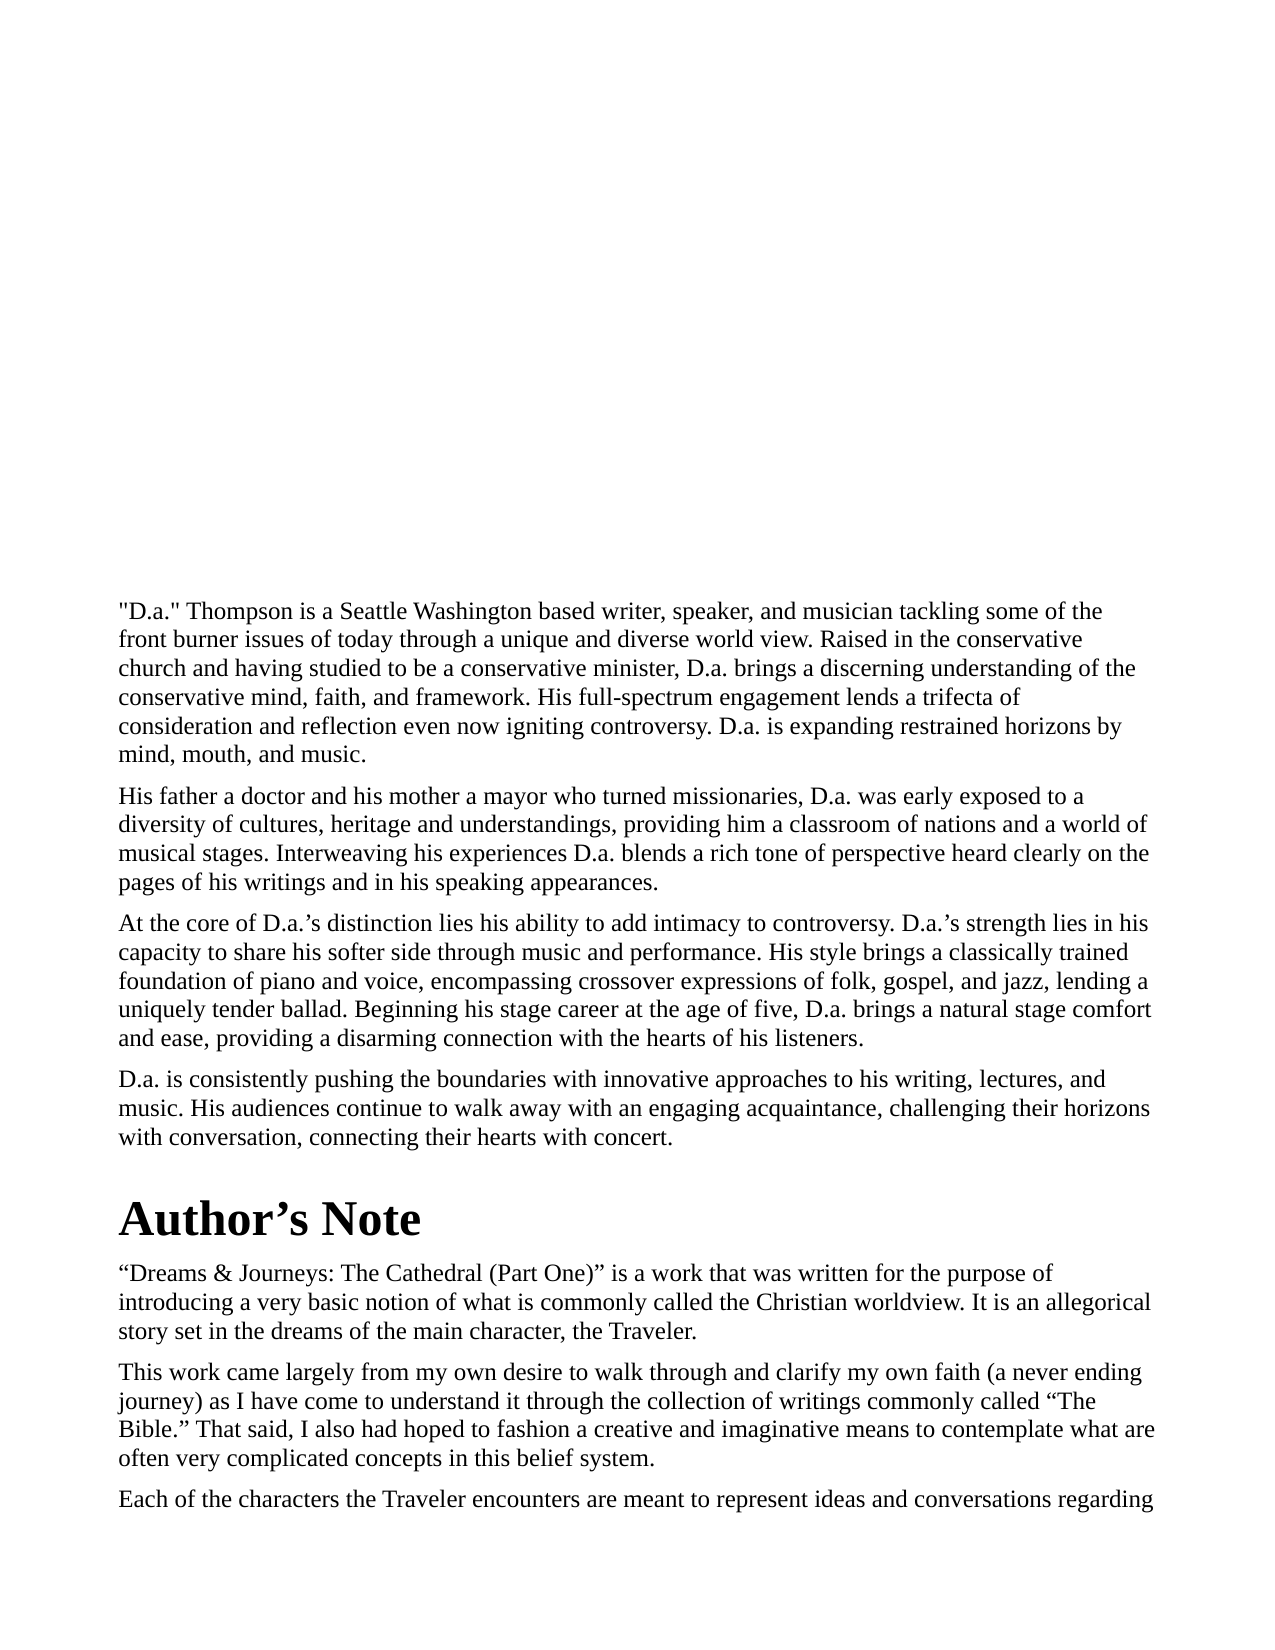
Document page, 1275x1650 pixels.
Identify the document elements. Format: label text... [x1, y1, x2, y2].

text His father a doctor and his mother a mayor who turned missionaries, D.a. was early exposed to a diversity of cultures, heritage and understandings, providing him a classroom of nations and a world of musical stages. Interweaving his experiences D.a. blends a rich tone of perspective heard clearly on the pages of his writings and in his speaking appearances. [118, 781, 1157, 896]
text At the core of D.a.’s distinction lies his ability to add intimacy to controversy. D.a.’s strength lies in his capacity to share his softer side through music and performance. His style brings a classically trained foundation of piano and voice, encompassing crossover expressions of folk, gospel, and jazz, lending a uniquely tender ballad. Beginning his stage career at the age of five, D.a. brings a natural stage comfort and ease, providing a disarming connection with the hearts of his listeners. [118, 908, 1157, 1052]
text “Dreams & Journeys: The Cathedral (Part One)” is a work that was written for the purpose of introducing a very basic notion of what is commonly called the Christian worldview. It is an allegorical story set in the dreams of the main character, the Traveler. [118, 1258, 1157, 1344]
text "D.a." Thompson is a Seattle Washington based writer, speaker, and musician tackling some of the front burner issues of today through a unique and diverse world view. Raised in the conservative church and having studied to be a conservative minister, D.a. brings a discerning understanding of the conservative mind, faith, and framework. His full-spectrum engagement lends a trifecta of consideration and reflection even now igniting controversy. D.a. is expanding restrained horizons by mind, mouth, and music. [118, 596, 1157, 768]
text This work came largely from my own desire to walk through and clarify my own faith (a never ending journey) as I have come to understand it through the collection of writings commonly called “The Bible.” That said, I also had hoped to fashion a creative and imaginative means to contemplate what are often very complicated concepts in this belief system. [118, 1357, 1157, 1472]
text D.a. is consistently pushing the boundaries with innovative approaches to his writing, lectures, and music. His audiences continue to walk away with an engaging acquaintance, challenging their horizons with conversation, connecting their hearts with concert. [118, 1064, 1157, 1151]
text Each of the characters the Traveler encounters are meant to represent ideas and conversations regarding [118, 1484, 1157, 1513]
subtitle Author’s Note [118, 1188, 1157, 1246]
